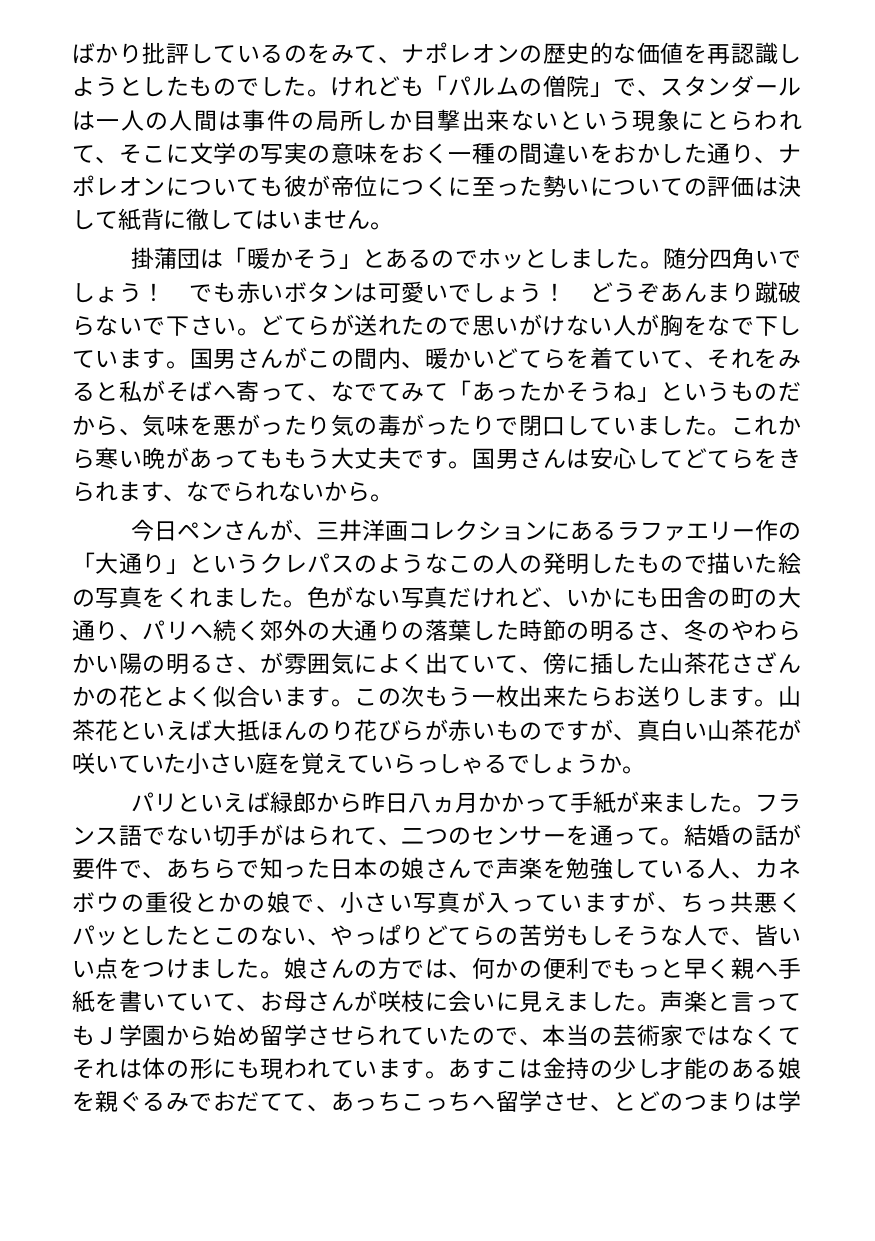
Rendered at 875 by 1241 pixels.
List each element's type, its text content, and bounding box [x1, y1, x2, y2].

text 今日ペンさんが、三井洋画コレクションにあるラファエリー作の「大通り」というクレパスのようなこの人の発明したもので描いた絵の写真をくれました。色がない写真だけれど、いかにも田舎の町の大通り、パリへ続く郊外の大通りの落葉した時節の明るさ、冬のやわらかい陽の明るさ、が雰囲気によく出ていて、傍に插した山茶花さざんかの花とよく似合います。この次もう一枚出来たらお送りします。山茶花といえば大抵ほんのり花びらが赤いものですが、真白い山茶花が咲いていた小さい庭を覚えていらっしゃるでしょうか。 [72, 513, 802, 779]
text 掛蒲団は「暖かそう」とあるのでホッとしました。随分四角いでしょう！ でも赤いボタンは可愛いでしょう！ どうぞあんまり蹴破らないで下さい。どてらが送れたので思いがけない人が胸をなで下しています。国男さんがこの間内、暖かいどてらを着ていて、それをみると私がそばへ寄って、なでてみて「あったかそうね」というものだから、気味を悪がったり気の毒がったりで閉口していました。これから寒い晩があってももう大丈夫です。国男さんは安心してどてらをきられます、なでられないから。 [72, 241, 802, 507]
text パリといえば緑郎から昨日八ヵ月かかって手紙が来ました。フランス語でない切手がはられて、二つのセンサーを通って。結婚の話が要件で、あちらで知った日本の娘さんで声楽を勉強している人、カネボウの重役とかの娘で、小さい写真が入っていますが、ちっ共悪くパッとしたとこのない、やっぱりどてらの苦労もしそうな人で、皆いい点をつけました。娘さんの方では、何かの便利でもっと早く親へ手紙を書いていて、お母さんが咲枝に会いに見えました。声楽と言ってもＪ学園から始め留学させられていたので、本当の芸術家ではなくてそれは体の形にも現われています。あすこは金持の少し才能のある娘を親ぐるみでおだてて、あっちこっちへ留学させ、とどのつまりは学 [72, 785, 802, 1117]
text ばかり批評しているのをみて、ナポレオンの歴史的な価値を再認識しようとしたものでした。けれども「パルムの僧院」で、スタンダールは一人の人間は事件の局所しか目撃出来ないという現象にとらわれて、そこに文学の写実の意味をおく一種の間違いをおかした通り、ナポレオンについても彼が帝位につくに至った勢いについての評価は決して紙背に徹してはいません。 [72, 36, 802, 235]
